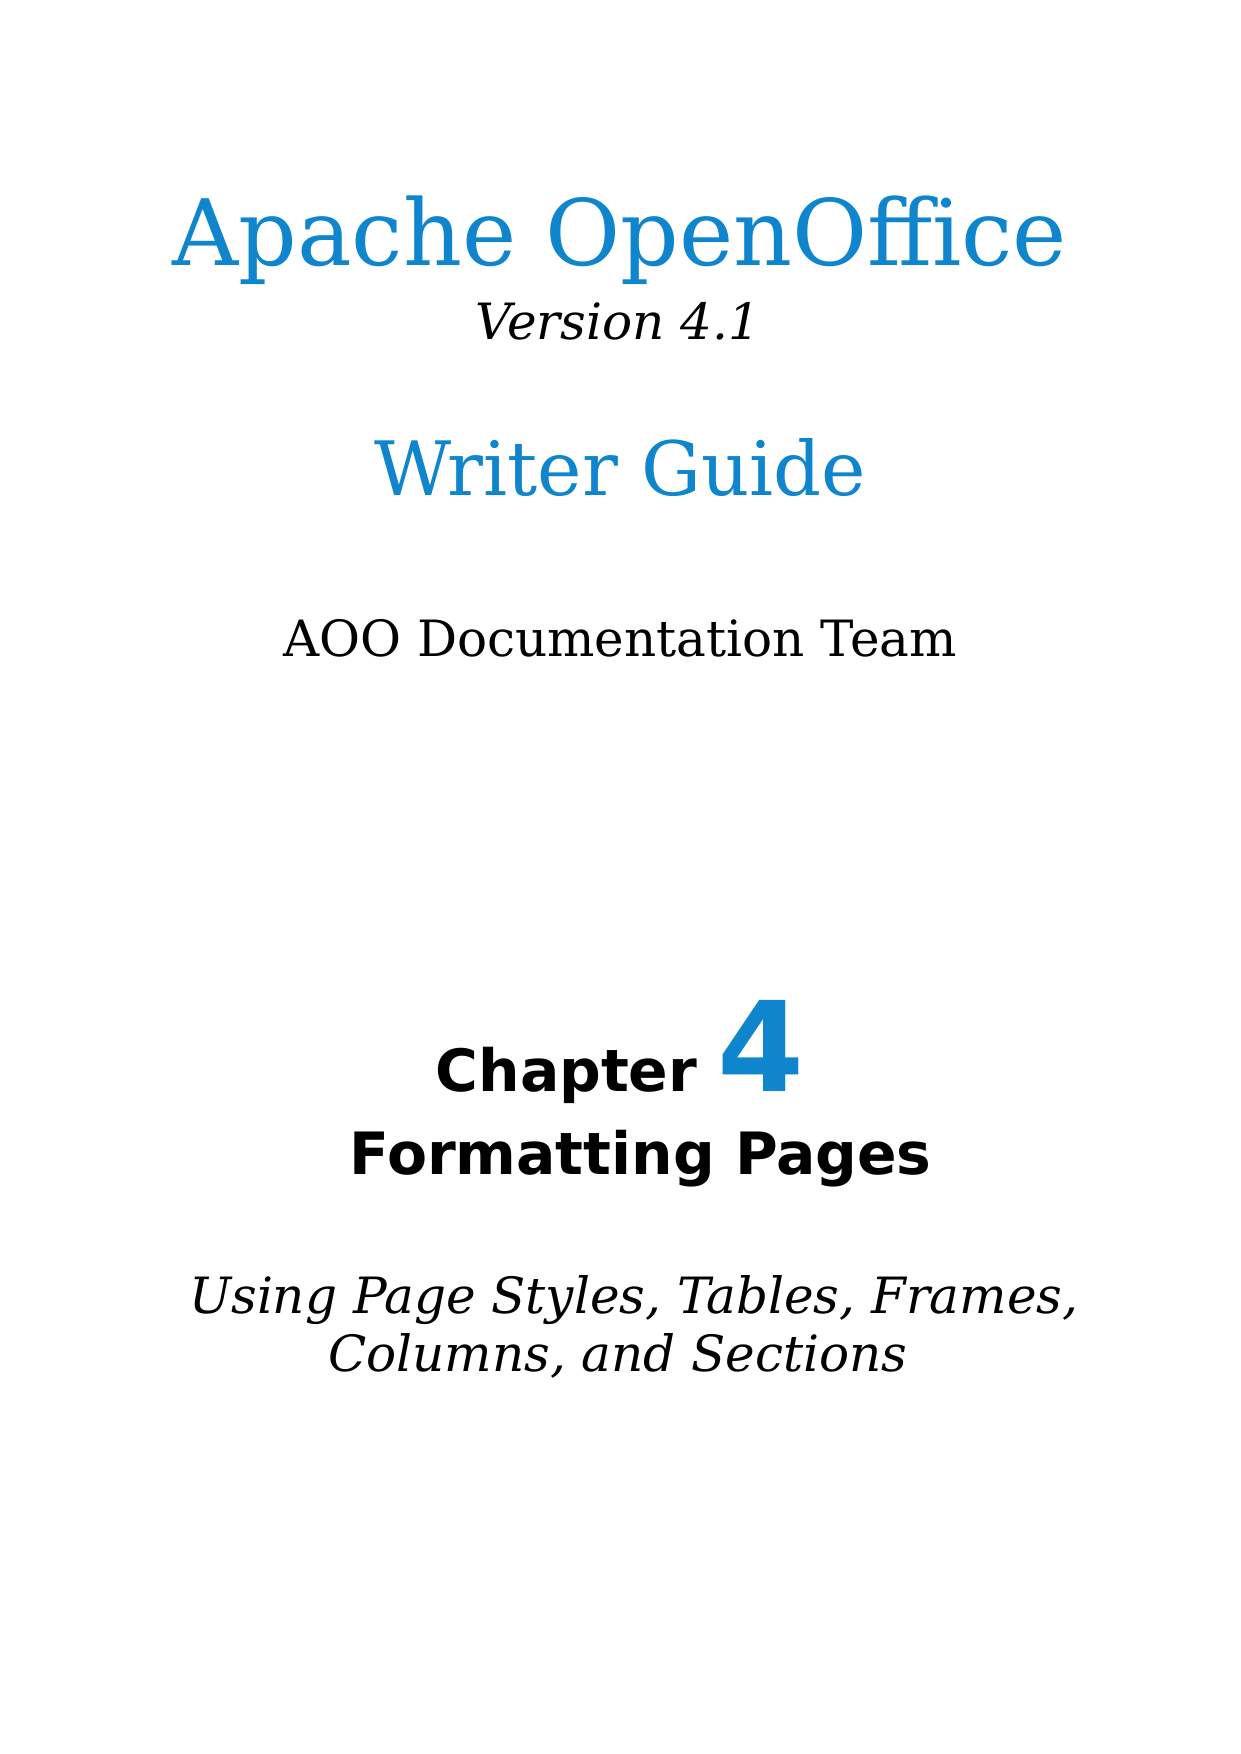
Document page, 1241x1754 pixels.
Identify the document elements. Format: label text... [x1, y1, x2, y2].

text Writer Guide [118, 426, 1122, 513]
subtitle Version 4.1 [118, 293, 1122, 351]
subtitle Chapter 4 Formatting Pages [118, 975, 1122, 1188]
subtitle Using Page Styles, Tables, Frames, Columns, and Sections [118, 1267, 1122, 1383]
text AOO Documentation Team [118, 609, 1122, 668]
text Apache OpenOffice [118, 181, 1122, 287]
